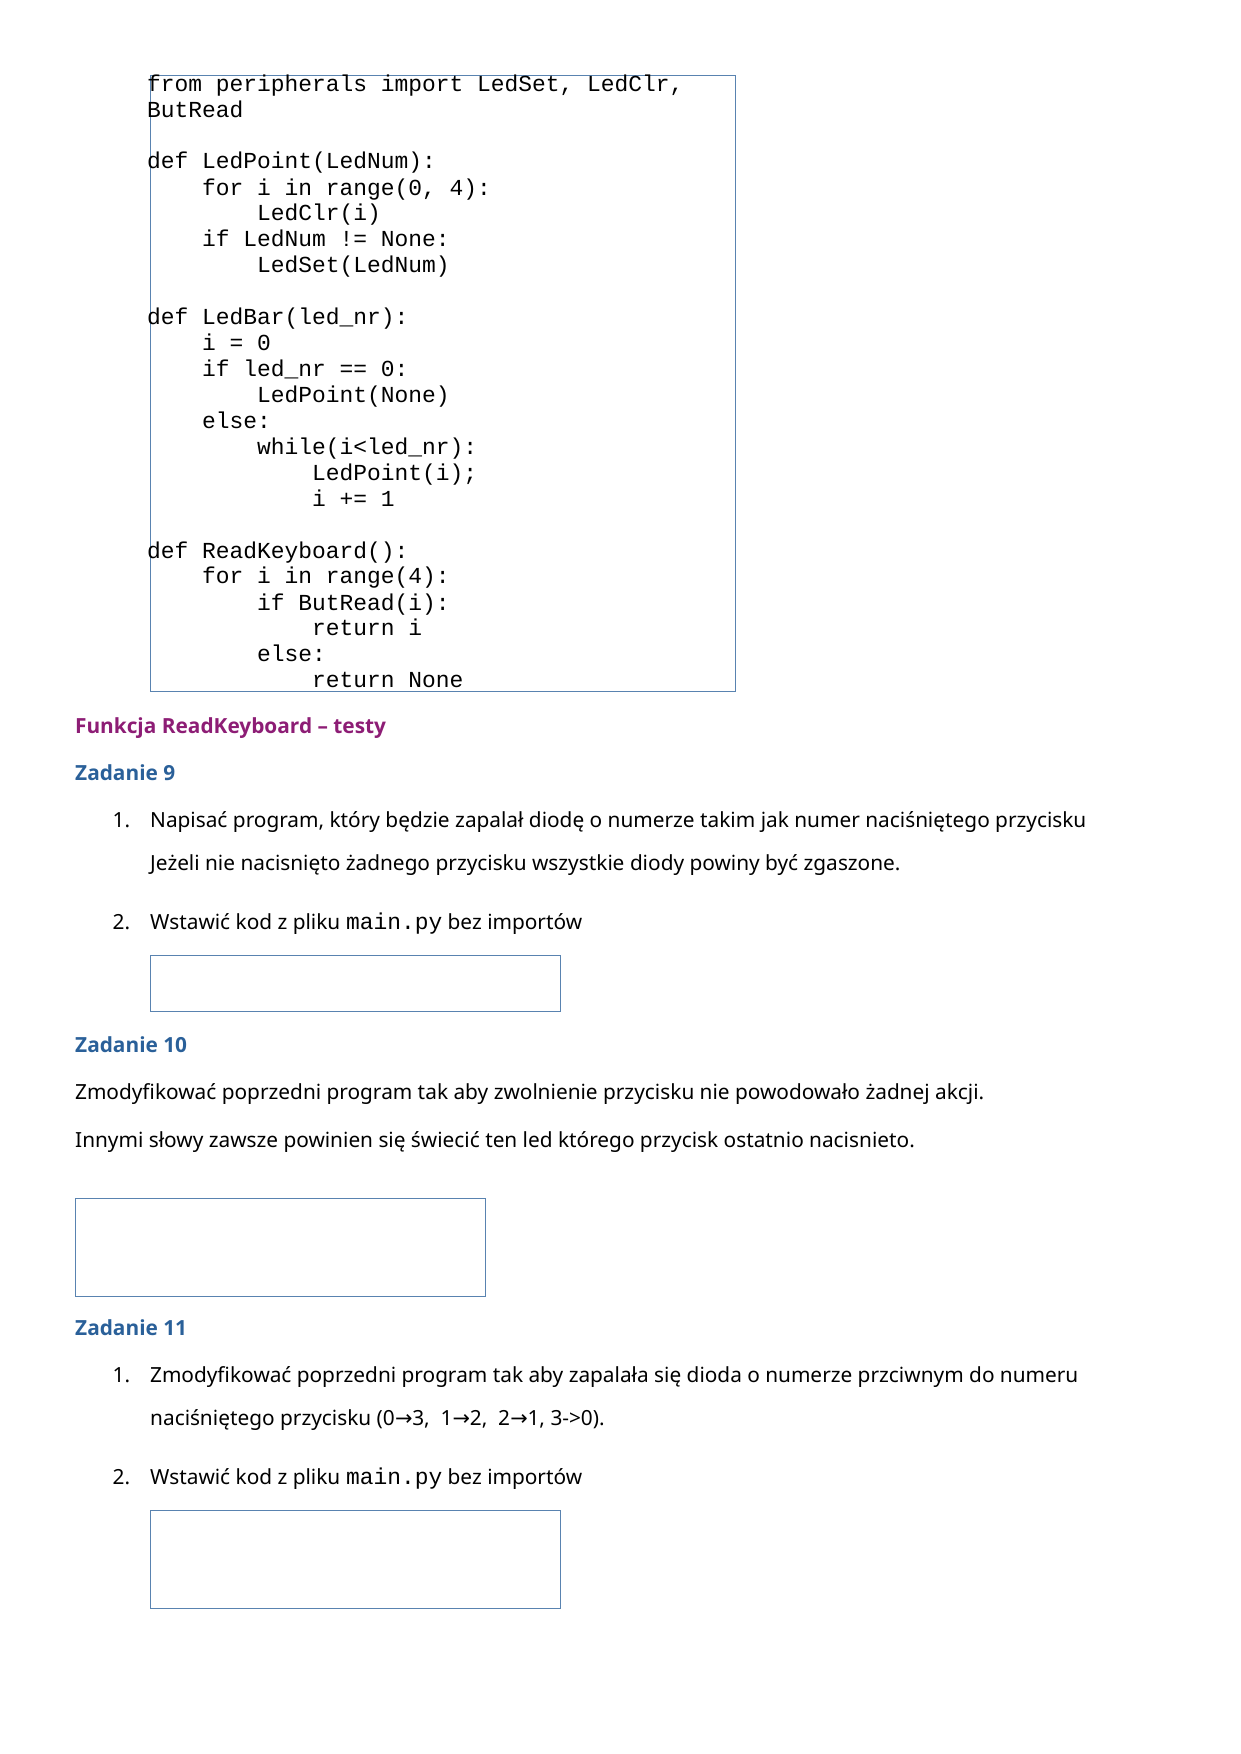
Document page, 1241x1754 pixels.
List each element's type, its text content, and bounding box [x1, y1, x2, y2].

list Wstawić kod z pliku main.py bez importów [112, 907, 1165, 936]
text Zadanie 10 [75, 1030, 1165, 1058]
text Zmodyfikować poprzedni program tak aby zwolnienie przycisku nie powodowało żadnej akcji. [75, 1077, 1165, 1106]
text Innymi słowy zawsze powinien się świecić ten led którego przycisk ostatnio nacisnieto. [75, 1125, 1165, 1153]
list Zmodyfikować poprzedni program tak aby zapalała się dioda o numerze przciwnym do numeru naciśniętego przycisku (0→3, 1→2, 2→1, 3->0). [112, 1360, 1165, 1431]
text Funkcja ReadKeyboard – testy [75, 711, 1165, 739]
list Wstawić kod z pliku main.py bez importów [112, 1462, 1165, 1491]
text Zadanie 9 [75, 758, 1165, 786]
text Zadanie 11 [75, 1313, 1165, 1341]
list Napisać program, który będzie zapalał diodę o numerze takim jak numer naciśniętego przycisku Jeżeli nie nacisnięto żadnego przycisku wszystkie diody powiny być zgaszone. [112, 805, 1165, 876]
